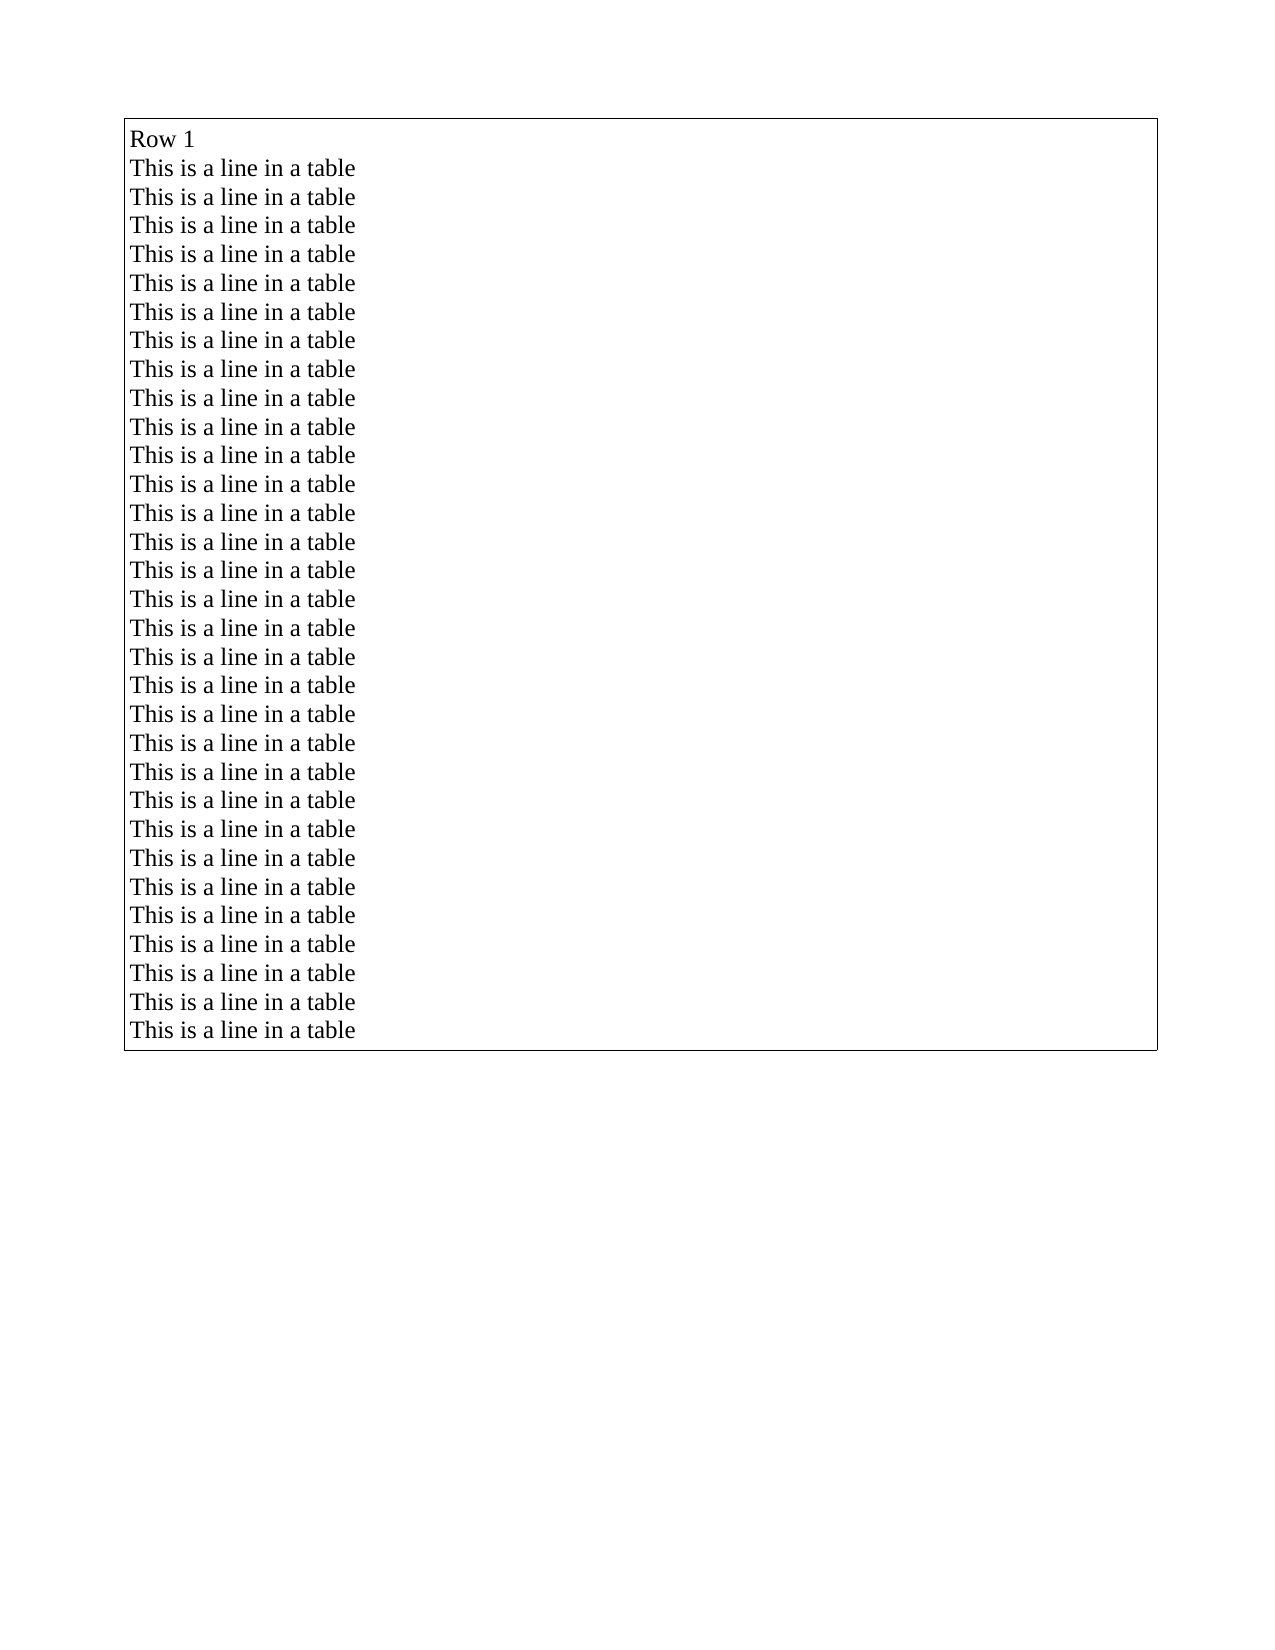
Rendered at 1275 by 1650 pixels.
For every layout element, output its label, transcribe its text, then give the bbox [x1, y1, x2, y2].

table_header Row 1 This is a line in a table This is a line in a table This is a line in a table This is a line in a table This is a line in a table This is a line in a table This is a line in a table This is a line in a table This is a line in a table This is a line in a table This is a line in a table This is a line in a table This is a line in a table This is a line in a table This is a line in a table This is a line in a table This is a line in a table This is a line in a table This is a line in a table This is a line in a table This is a line in a table This is a line in a table This is a line in a table This is a line in a table This is a line in a table This is a line in a table This is a line in a table This is a line in a table This is a line in a table This is a line in a table This is a line in a table [125, 119, 1157, 1050]
